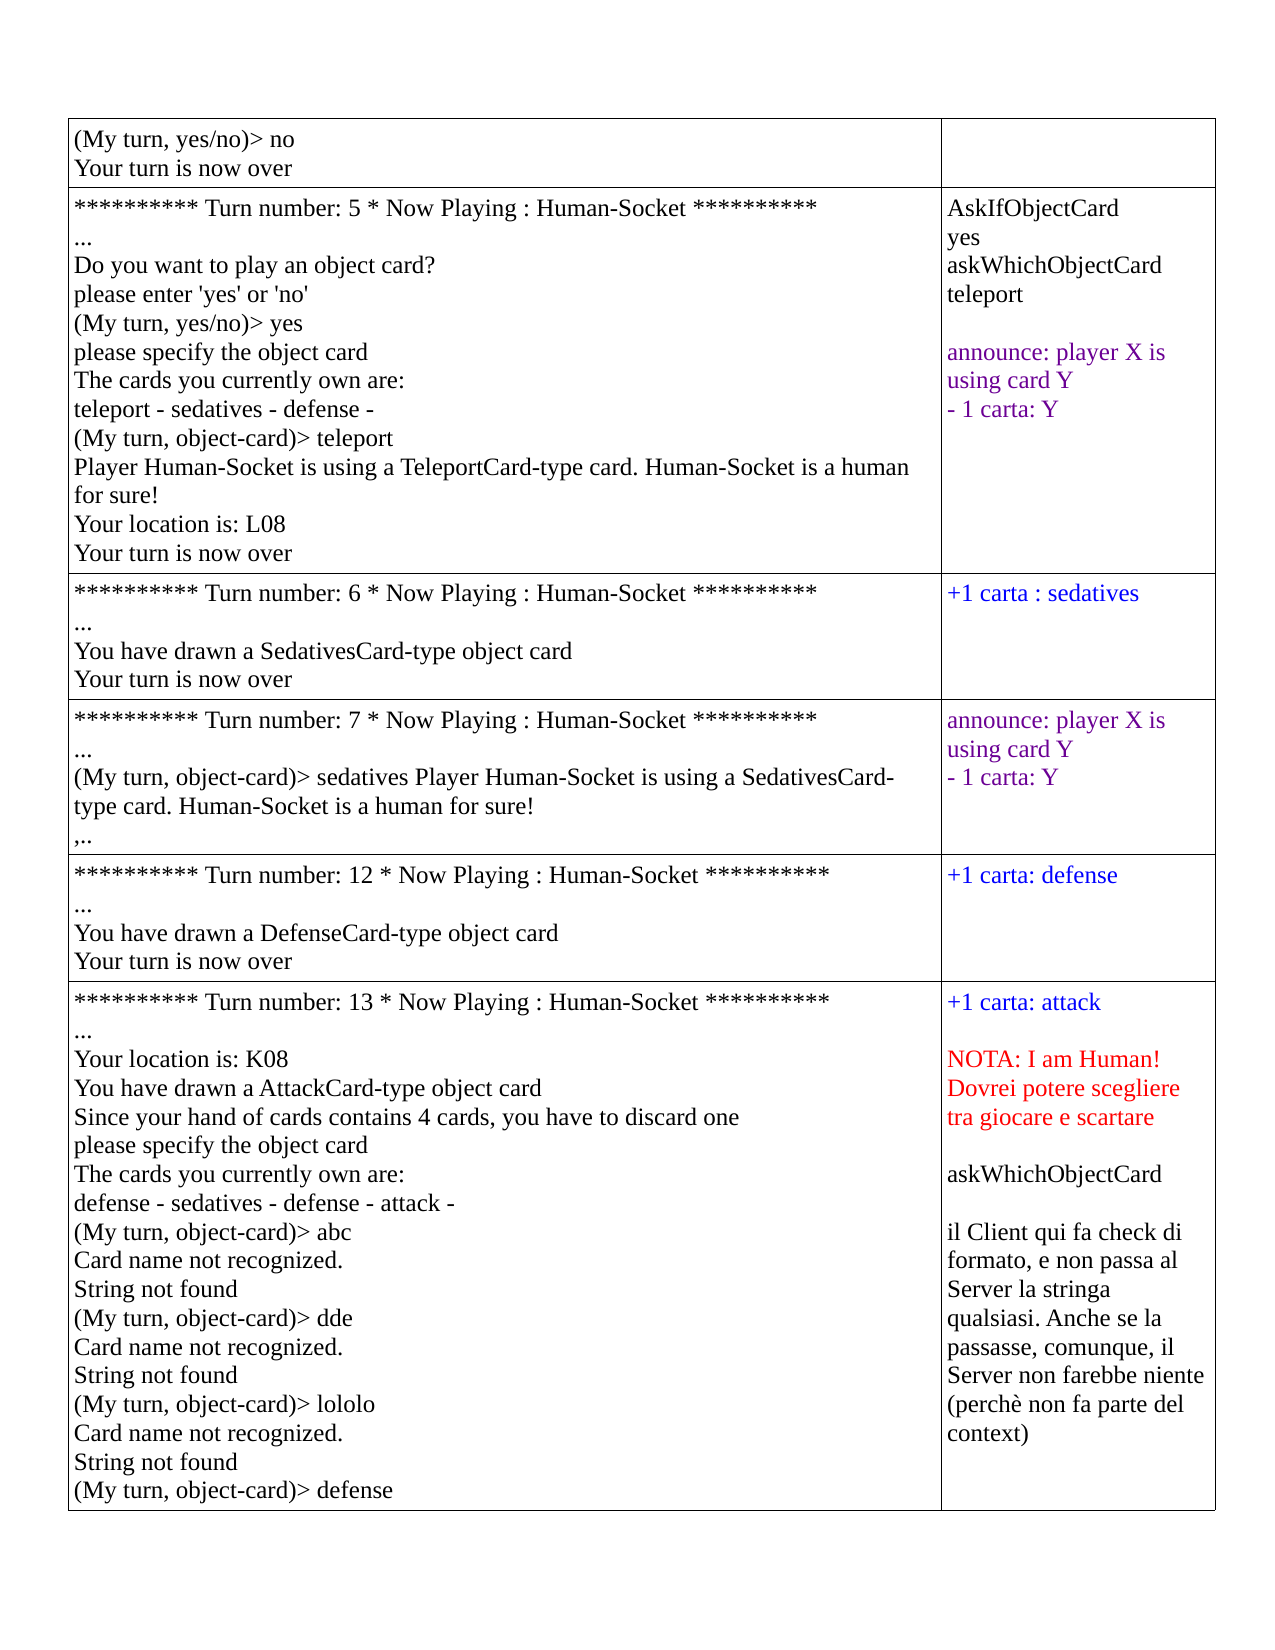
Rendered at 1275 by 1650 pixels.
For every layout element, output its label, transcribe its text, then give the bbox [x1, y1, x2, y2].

table_cell announce: player X is using card Y - 1 carta: Y [942, 700, 1215, 854]
table_cell AskIfObjectCard yes askWhichObjectCard teleport announce: player X is using card Y - 1 carta: Y [942, 188, 1215, 572]
table_cell ********** Turn number: 12 * Now Playing : Human-Socket ********** ... You have drawn a DefenseCard-type object card Your turn is now over [69, 855, 941, 981]
table_cell +1 carta : sedatives [942, 574, 1215, 699]
table_cell [942, 119, 1215, 187]
table_cell +1 carta: defense [942, 855, 1215, 981]
table_cell +1 carta: attack NOTA: I am Human! Dovrei potere scegliere tra giocare e scartare askWhichObjectCard il Client qui fa check di formato, e non passa al Server la stringa qualsiasi. Anche se la passasse, comunque, il Server non farebbe niente (perchè non fa parte del context) [942, 982, 1215, 1510]
table_cell ********** Turn number: 6 * Now Playing : Human-Socket ********** ... You have drawn a SedativesCard-type object card Your turn is now over [69, 574, 941, 699]
table_cell ********** Turn number: 7 * Now Playing : Human-Socket ********** ... (My turn, object-card)> sedatives Player Human-Socket is using a SedativesCard-type card. Human-Socket is a human for sure! ,.. [69, 700, 941, 854]
table_cell ********** Turn number: 5 * Now Playing : Human-Socket ********** ... Do you want to play an object card? please enter 'yes' or 'no' (My turn, yes/no)> yes please specify the object card The cards you currently own are: teleport - sedatives - defense - (My turn, object-card)> teleport Player Human-Socket is using a TeleportCard-type card. Human-Socket is a human for sure! Your location is: L08 Your turn is now over [69, 188, 941, 572]
table_cell ********** Turn number: 13 * Now Playing : Human-Socket ********** ... Your location is: K08 You have drawn a AttackCard-type object card Since your hand of cards contains 4 cards, you have to discard one please specify the object card The cards you currently own are: defense - sedatives - defense - attack - (My turn, object-card)> abc Card name not recognized. String not found (My turn, object-card)> dde Card name not recognized. String not found (My turn, object-card)> lololo Card name not recognized. String not found (My turn, object-card)> defense [69, 982, 941, 1510]
table_cell (My turn, yes/no)> no Your turn is now over [69, 119, 941, 187]
